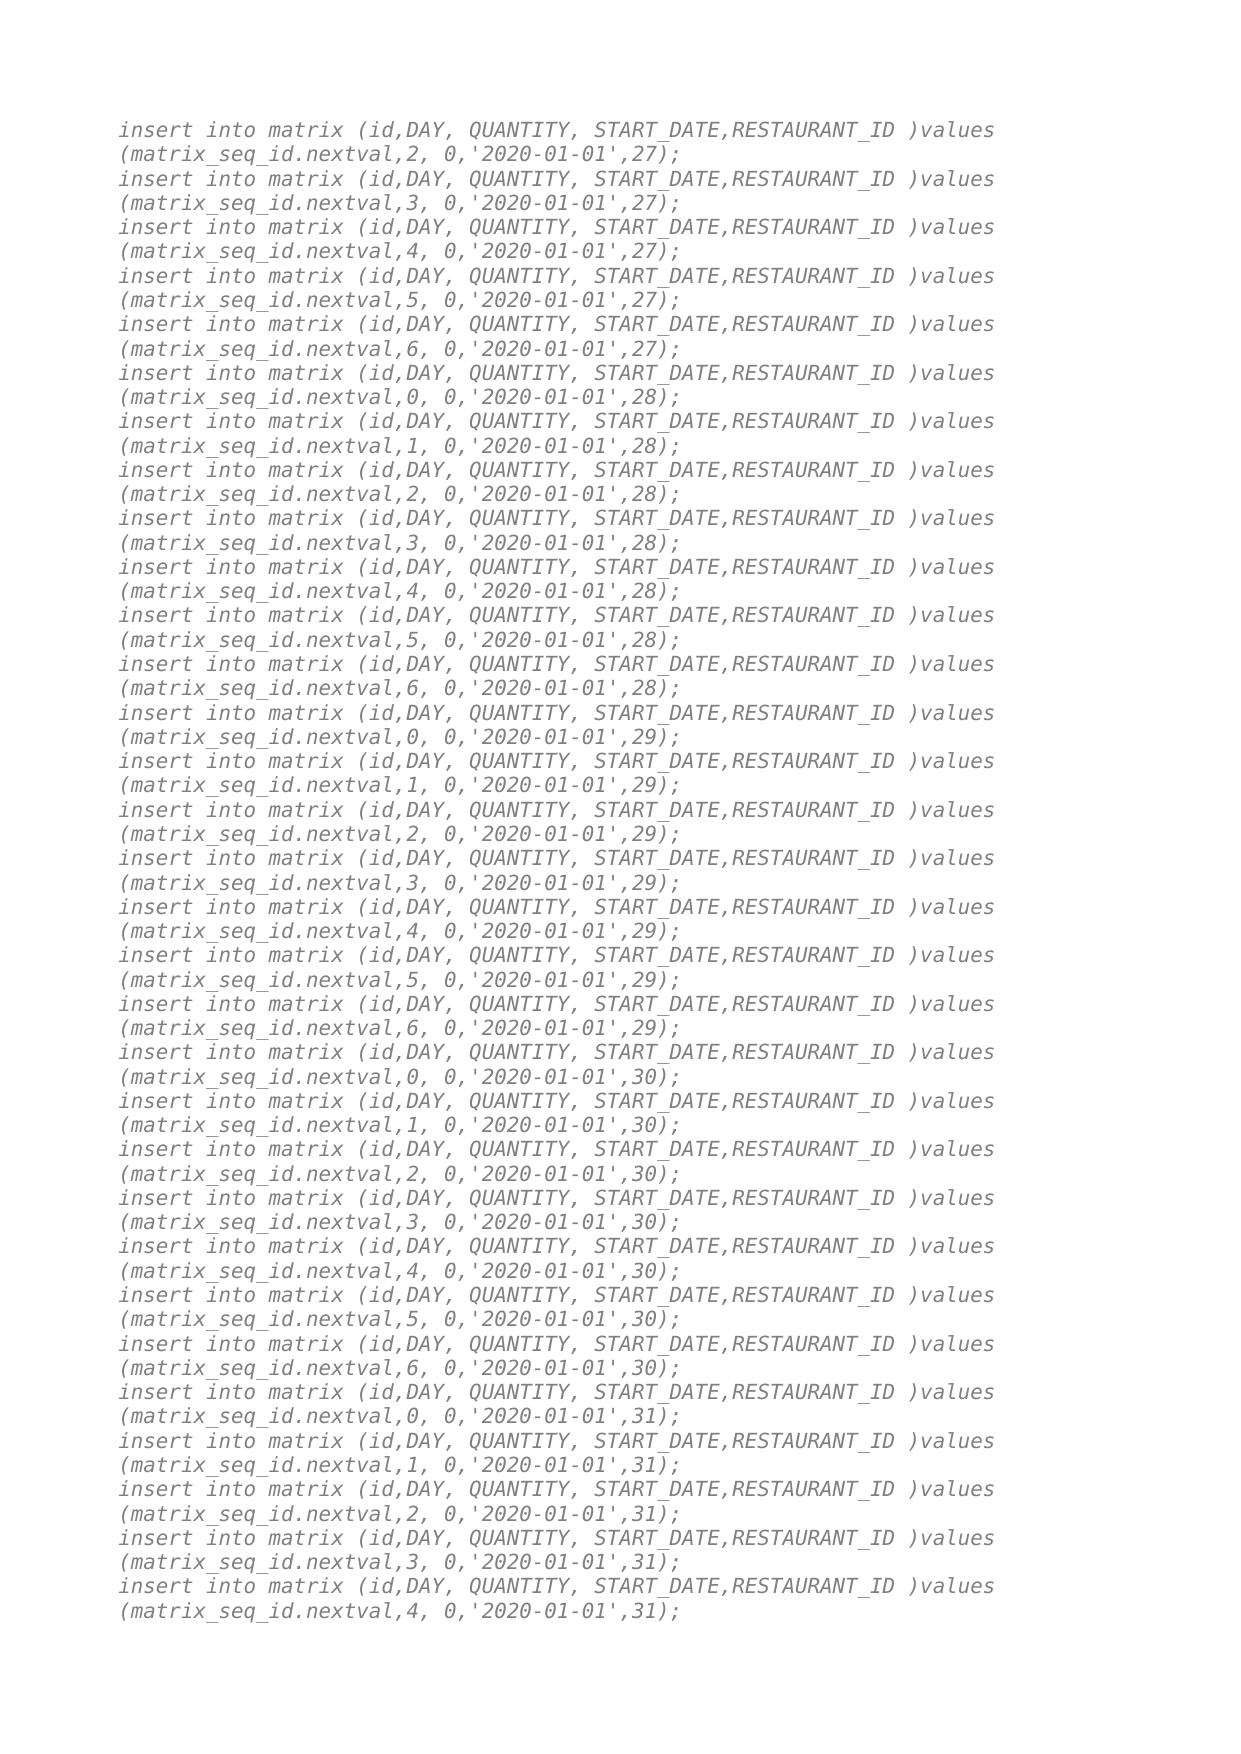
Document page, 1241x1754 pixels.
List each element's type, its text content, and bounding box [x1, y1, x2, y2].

text insert into matrix (id,DAY, QUANTITY, START_DATE,RESTAURANT_ID )values (matrix_seq_id.nextval,5, 0,'2020-01-01',30); [118, 1283, 1122, 1332]
text insert into matrix (id,DAY, QUANTITY, START_DATE,RESTAURANT_ID )values (matrix_seq_id.nextval,1, 0,'2020-01-01',30); [118, 1089, 1122, 1137]
text insert into matrix (id,DAY, QUANTITY, START_DATE,RESTAURANT_ID )values (matrix_seq_id.nextval,5, 0,'2020-01-01',27); [118, 264, 1122, 312]
text insert into matrix (id,DAY, QUANTITY, START_DATE,RESTAURANT_ID )values (matrix_seq_id.nextval,6, 0,'2020-01-01',27); [118, 312, 1122, 361]
text insert into matrix (id,DAY, QUANTITY, START_DATE,RESTAURANT_ID )values (matrix_seq_id.nextval,2, 0,'2020-01-01',29); [118, 798, 1122, 846]
text insert into matrix (id,DAY, QUANTITY, START_DATE,RESTAURANT_ID )values (matrix_seq_id.nextval,4, 0,'2020-01-01',31); [118, 1574, 1122, 1623]
text insert into matrix (id,DAY, QUANTITY, START_DATE,RESTAURANT_ID )values (matrix_seq_id.nextval,0, 0,'2020-01-01',30); [118, 1040, 1122, 1089]
text insert into matrix (id,DAY, QUANTITY, START_DATE,RESTAURANT_ID )values (matrix_seq_id.nextval,4, 0,'2020-01-01',30); [118, 1234, 1122, 1283]
text insert into matrix (id,DAY, QUANTITY, START_DATE,RESTAURANT_ID )values (matrix_seq_id.nextval,0, 0,'2020-01-01',29); [118, 701, 1122, 749]
text insert into matrix (id,DAY, QUANTITY, START_DATE,RESTAURANT_ID )values (matrix_seq_id.nextval,3, 0,'2020-01-01',31); [118, 1526, 1122, 1574]
text insert into matrix (id,DAY, QUANTITY, START_DATE,RESTAURANT_ID )values (matrix_seq_id.nextval,4, 0,'2020-01-01',27); [118, 215, 1122, 264]
text insert into matrix (id,DAY, QUANTITY, START_DATE,RESTAURANT_ID )values (matrix_seq_id.nextval,5, 0,'2020-01-01',28); [118, 603, 1122, 652]
text insert into matrix (id,DAY, QUANTITY, START_DATE,RESTAURANT_ID )values (matrix_seq_id.nextval,0, 0,'2020-01-01',28); [118, 361, 1122, 409]
text insert into matrix (id,DAY, QUANTITY, START_DATE,RESTAURANT_ID )values (matrix_seq_id.nextval,1, 0,'2020-01-01',28); [118, 409, 1122, 458]
text insert into matrix (id,DAY, QUANTITY, START_DATE,RESTAURANT_ID )values (matrix_seq_id.nextval,3, 0,'2020-01-01',30); [118, 1186, 1122, 1234]
text insert into matrix (id,DAY, QUANTITY, START_DATE,RESTAURANT_ID )values (matrix_seq_id.nextval,6, 0,'2020-01-01',29); [118, 992, 1122, 1040]
text insert into matrix (id,DAY, QUANTITY, START_DATE,RESTAURANT_ID )values (matrix_seq_id.nextval,6, 0,'2020-01-01',30); [118, 1332, 1122, 1380]
text insert into matrix (id,DAY, QUANTITY, START_DATE,RESTAURANT_ID )values (matrix_seq_id.nextval,3, 0,'2020-01-01',29); [118, 846, 1122, 895]
text insert into matrix (id,DAY, QUANTITY, START_DATE,RESTAURANT_ID )values (matrix_seq_id.nextval,0, 0,'2020-01-01',31); [118, 1380, 1122, 1429]
text insert into matrix (id,DAY, QUANTITY, START_DATE,RESTAURANT_ID )values (matrix_seq_id.nextval,4, 0,'2020-01-01',29); [118, 895, 1122, 943]
text insert into matrix (id,DAY, QUANTITY, START_DATE,RESTAURANT_ID )values (matrix_seq_id.nextval,5, 0,'2020-01-01',29); [118, 943, 1122, 992]
text insert into matrix (id,DAY, QUANTITY, START_DATE,RESTAURANT_ID )values (matrix_seq_id.nextval,6, 0,'2020-01-01',28); [118, 652, 1122, 701]
text insert into matrix (id,DAY, QUANTITY, START_DATE,RESTAURANT_ID )values (matrix_seq_id.nextval,4, 0,'2020-01-01',28); [118, 555, 1122, 603]
text insert into matrix (id,DAY, QUANTITY, START_DATE,RESTAURANT_ID )values (matrix_seq_id.nextval,3, 0,'2020-01-01',27); [118, 167, 1122, 215]
text insert into matrix (id,DAY, QUANTITY, START_DATE,RESTAURANT_ID )values (matrix_seq_id.nextval,2, 0,'2020-01-01',27); [118, 118, 1122, 167]
text insert into matrix (id,DAY, QUANTITY, START_DATE,RESTAURANT_ID )values (matrix_seq_id.nextval,2, 0,'2020-01-01',28); [118, 458, 1122, 506]
text insert into matrix (id,DAY, QUANTITY, START_DATE,RESTAURANT_ID )values (matrix_seq_id.nextval,3, 0,'2020-01-01',28); [118, 506, 1122, 555]
text insert into matrix (id,DAY, QUANTITY, START_DATE,RESTAURANT_ID )values (matrix_seq_id.nextval,1, 0,'2020-01-01',29); [118, 749, 1122, 798]
text insert into matrix (id,DAY, QUANTITY, START_DATE,RESTAURANT_ID )values (matrix_seq_id.nextval,2, 0,'2020-01-01',30); [118, 1137, 1122, 1186]
text insert into matrix (id,DAY, QUANTITY, START_DATE,RESTAURANT_ID )values (matrix_seq_id.nextval,2, 0,'2020-01-01',31); [118, 1477, 1122, 1526]
text insert into matrix (id,DAY, QUANTITY, START_DATE,RESTAURANT_ID )values (matrix_seq_id.nextval,1, 0,'2020-01-01',31); [118, 1429, 1122, 1477]
